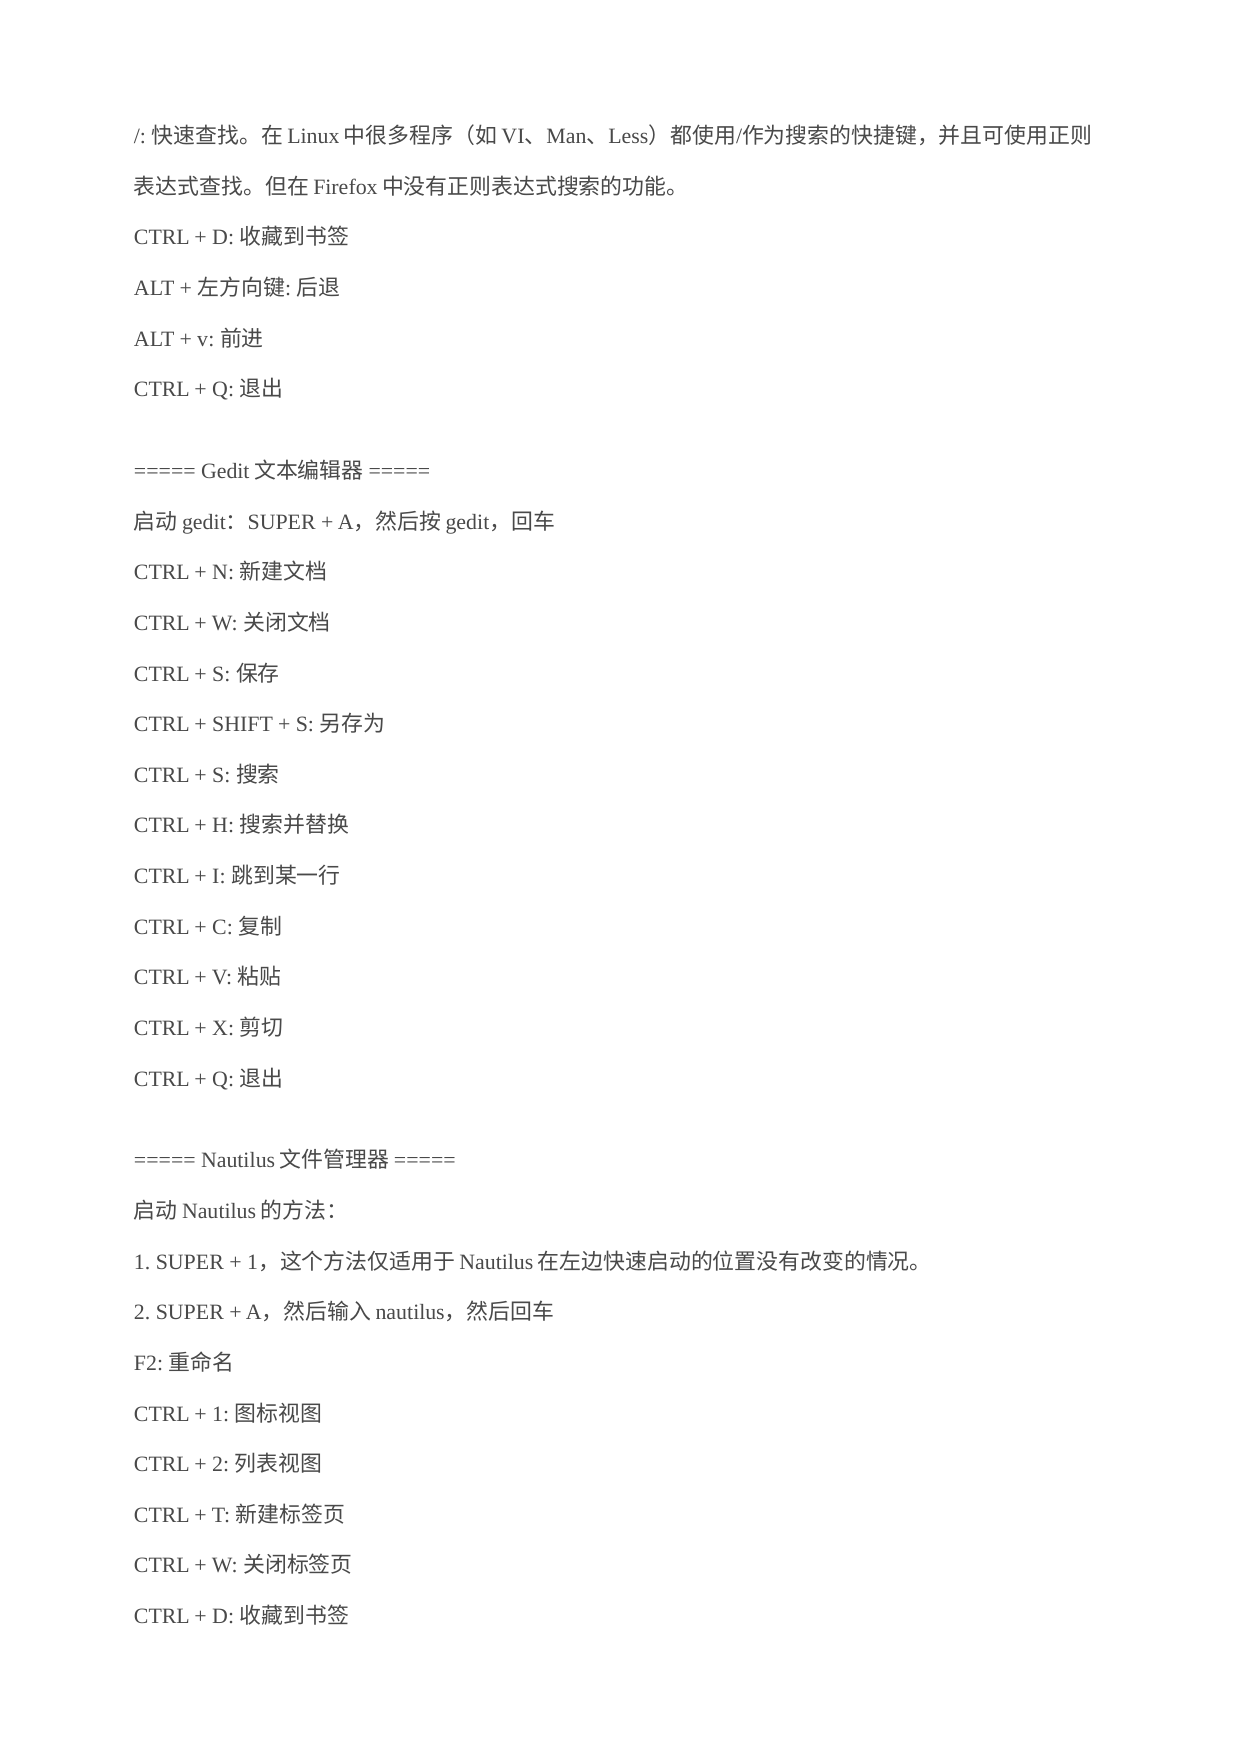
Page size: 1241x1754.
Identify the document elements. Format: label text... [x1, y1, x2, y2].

text ===== Nautilus文件管理器 ===== 启动Nautilus的方法： 1. SUPER + 1，这个方法仅适用于Nautilus在左边快速启动的位置没有改变的情况。 2. SUPER + A，然后输入nautilus，然后回车 F2: 重命名 CTRL + 1: 图标视图 CTRL + 2: 列表视图 CTRL + T: 新建标签页 CTRL + W: 关闭标签页 CTRL + D: 收藏到书签 [134, 1142, 1106, 1630]
text /: 快速查找。在Linux中很多程序（如VI、Man、Less）都使用/作为搜索的快捷键，并且可使用正则表达式查找。但在Firefox中没有正则表达式搜索的功能。 CTRL + D: 收藏到书签 ALT + 左方向键: 后退 ALT + v: 前进 CTRL + Q: 退出 [134, 118, 1106, 403]
text ===== Gedit文本编辑器 ===== 启动gedit：SUPER + A，然后按gedit，回车 CTRL + N: 新建文档 CTRL + W: 关闭文档 CTRL + S: 保存 CTRL + SHIFT + S: 另存为 CTRL + S: 搜索 CTRL + H: 搜索并替换 CTRL + I: 跳到某一行 CTRL + C: 复制 CTRL + V: 粘贴 CTRL + X: 剪切 CTRL + Q: 退出 [134, 453, 1106, 1092]
